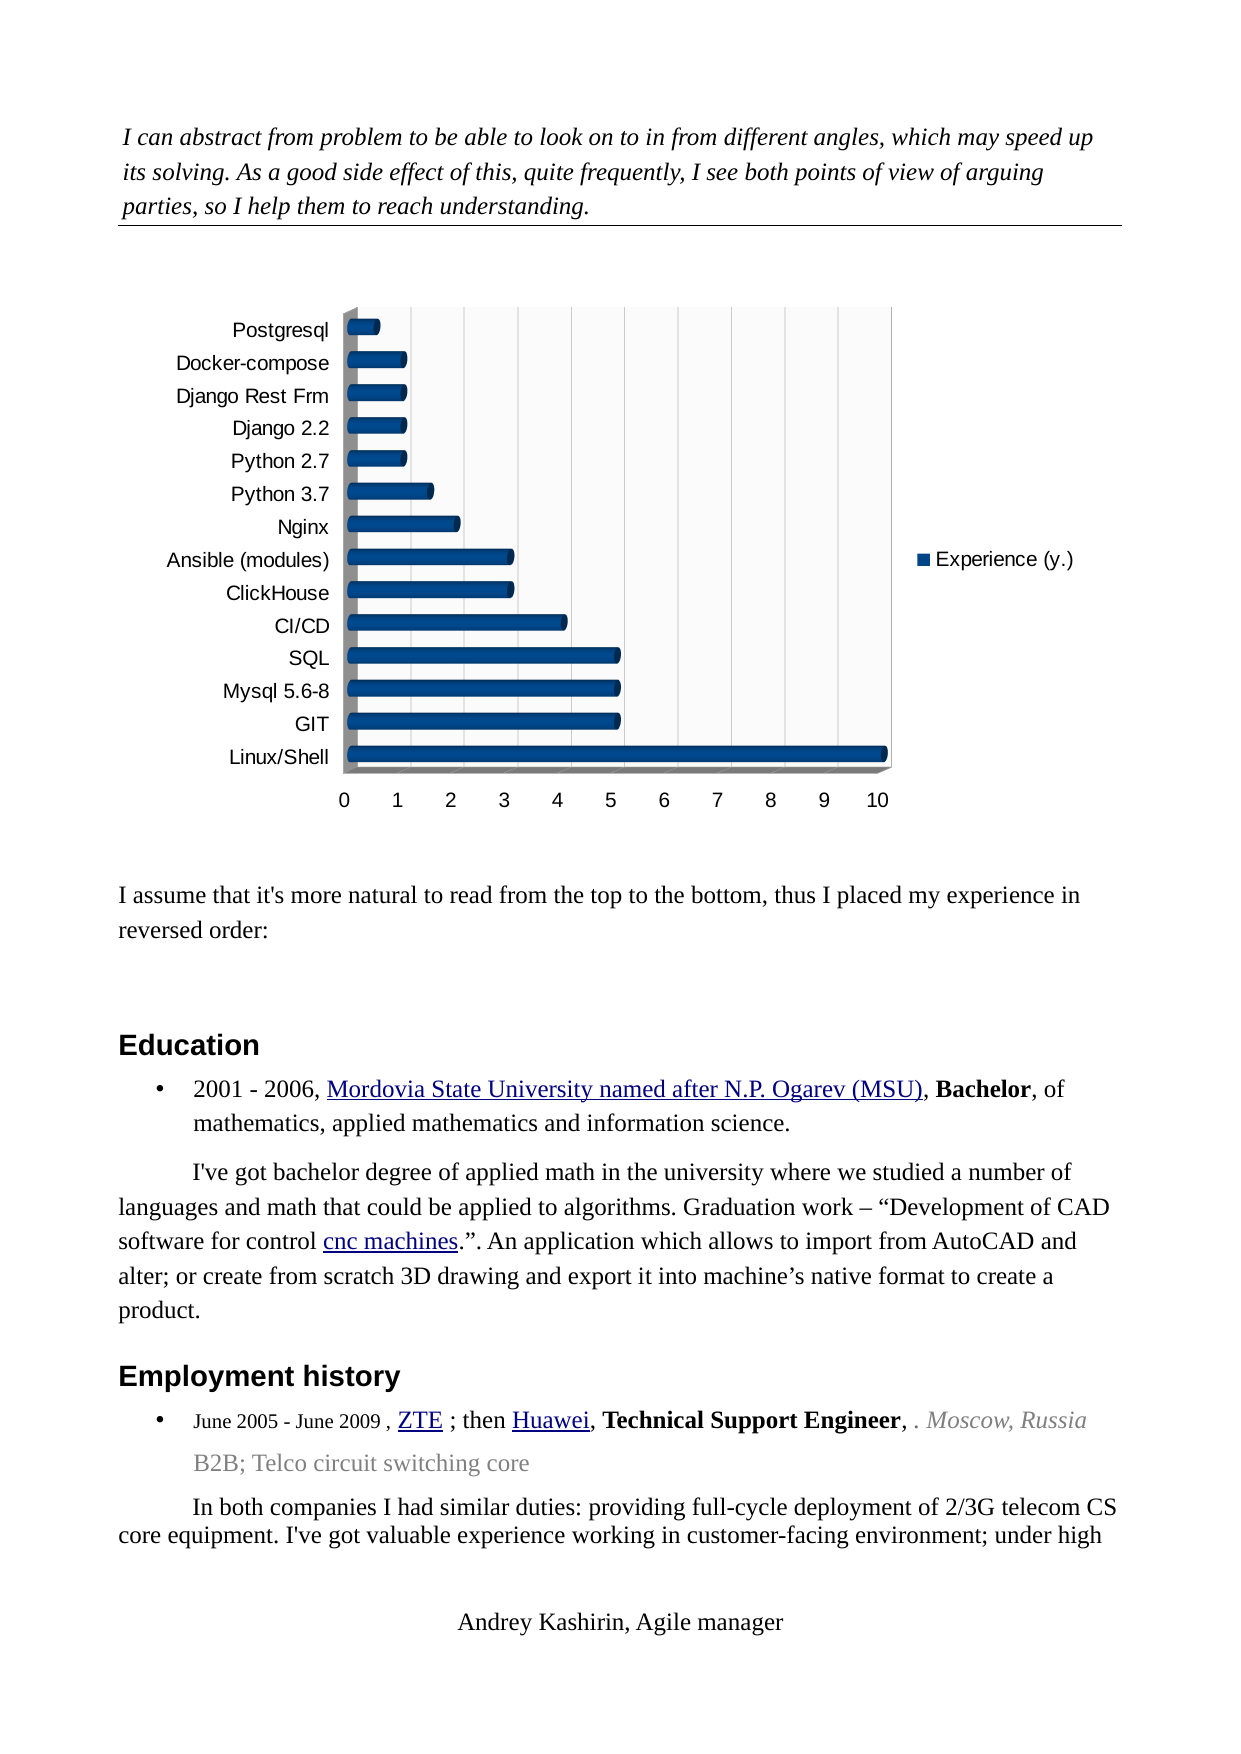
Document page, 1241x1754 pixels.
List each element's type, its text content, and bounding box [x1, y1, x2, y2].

list 2001 - 2006, Mordovia State University named after N.P. Ogarev (MSU), Bachelor, of mathematics, applied mathematics and information science. [156, 1074, 1122, 1137]
text In both companies I had similar duties: providing full-cycle deployment of 2/3G telecom CS core equipment. I've got valuable experience working in customer-facing environment; under high [118, 1492, 1122, 1549]
list B2B; Telco circuit switching core [156, 1448, 1122, 1477]
subtitle Employment history [118, 1359, 1122, 1393]
text I assume that it's more natural to read from the top to the bottom, thus I placed my experience in reversed order: [118, 880, 1122, 943]
text I've got bachelor degree of applied math in the university where we studied a number of languages and math that could be applied to algorithms. Graduation work – “Development of CAD software for control cnc machines.”. An application which allows to import from AutoCAD and alter; or create from scratch 3D drawing and export it into machine’s native format to create a product. [118, 1157, 1122, 1324]
text I can abstract from problem to be able to look on to in from different angles, which may speed up its solving. As a good side effect of this, quite frequently, I see both points of view of arguing parties, so I help them to reach understanding. [118, 118, 1122, 225]
list June 2005 - June 2009 , ZTE ; then Huawei, Technical Support Engineer, . Moscow, Russia [156, 1405, 1122, 1434]
subtitle Education [118, 1027, 1122, 1061]
